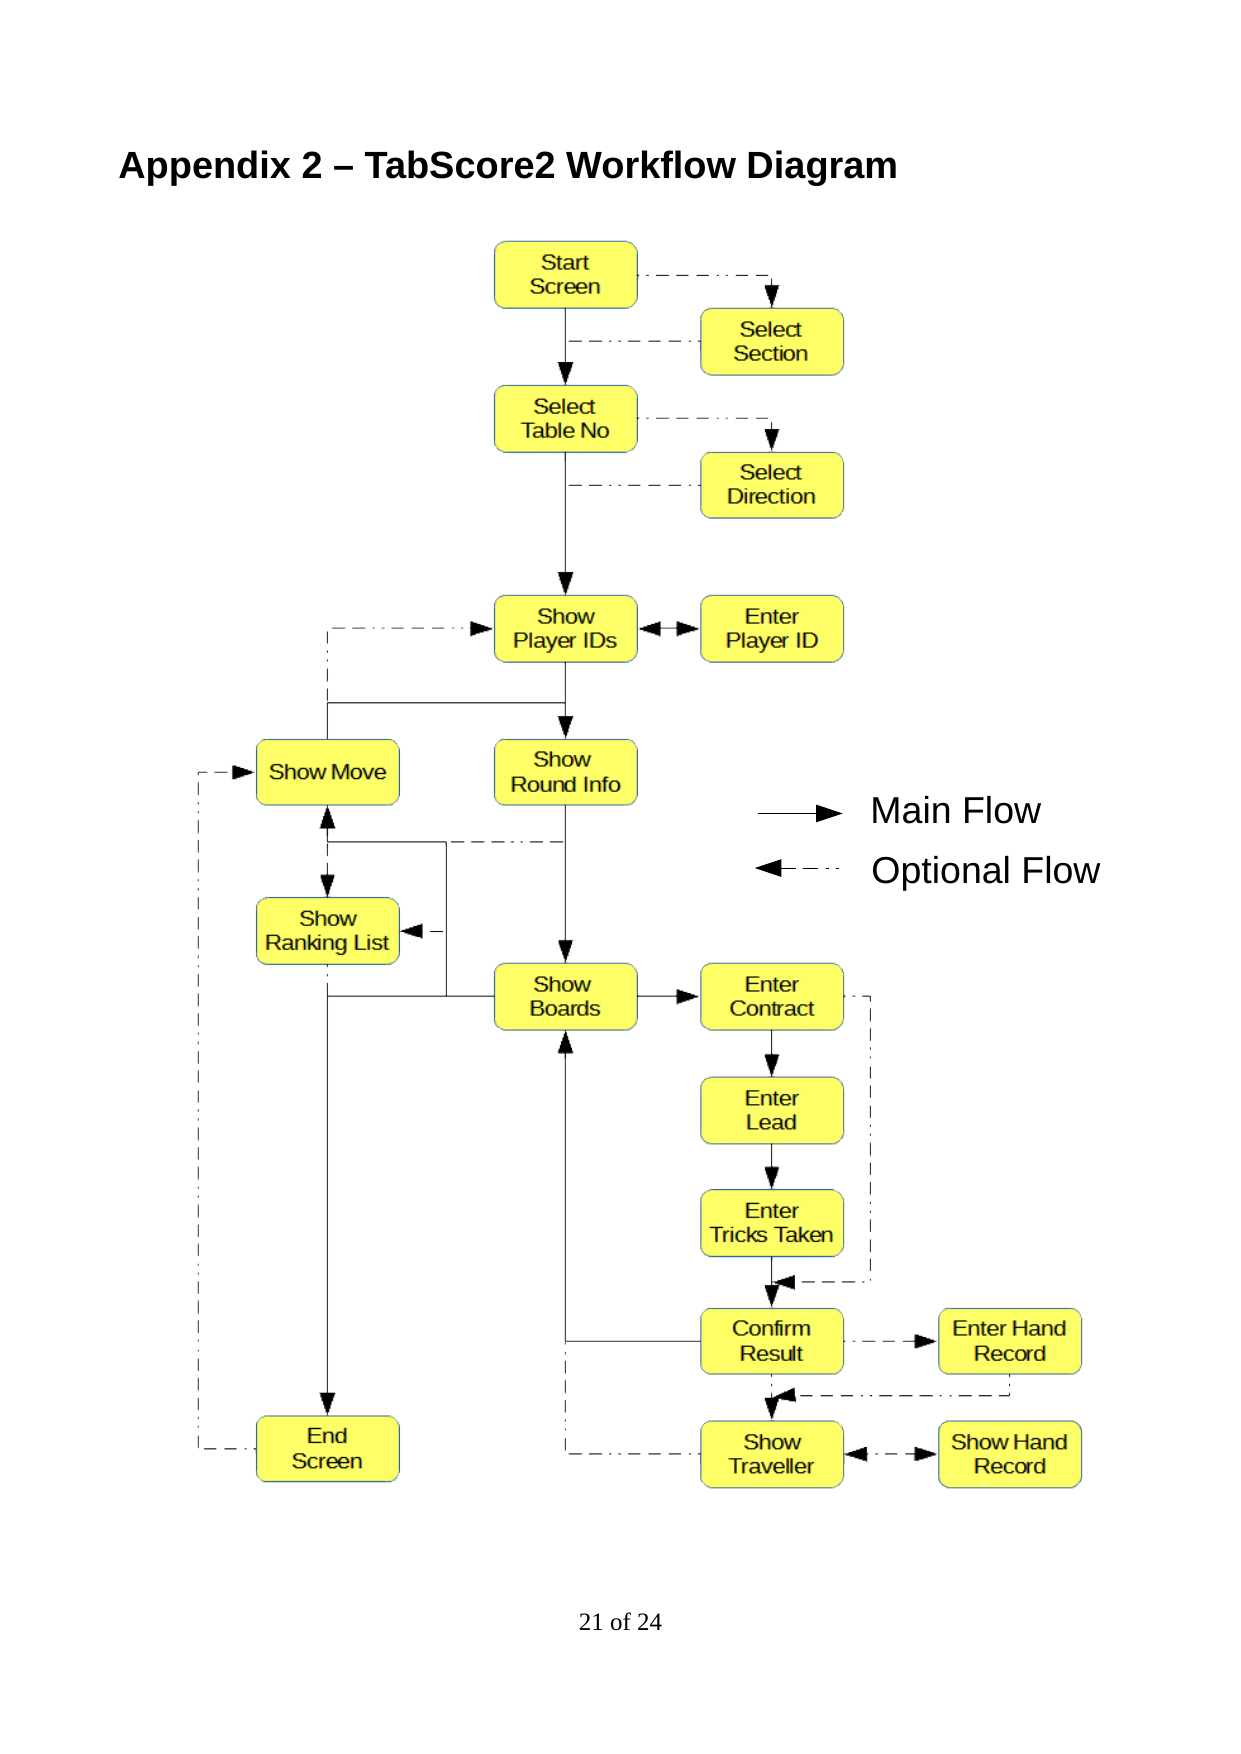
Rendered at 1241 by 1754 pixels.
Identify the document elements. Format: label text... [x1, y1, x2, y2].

subtitle Appendix 2 – TabScore2 Workflow Diagram [118, 143, 1122, 187]
picture [118, 214, 1123, 1538]
